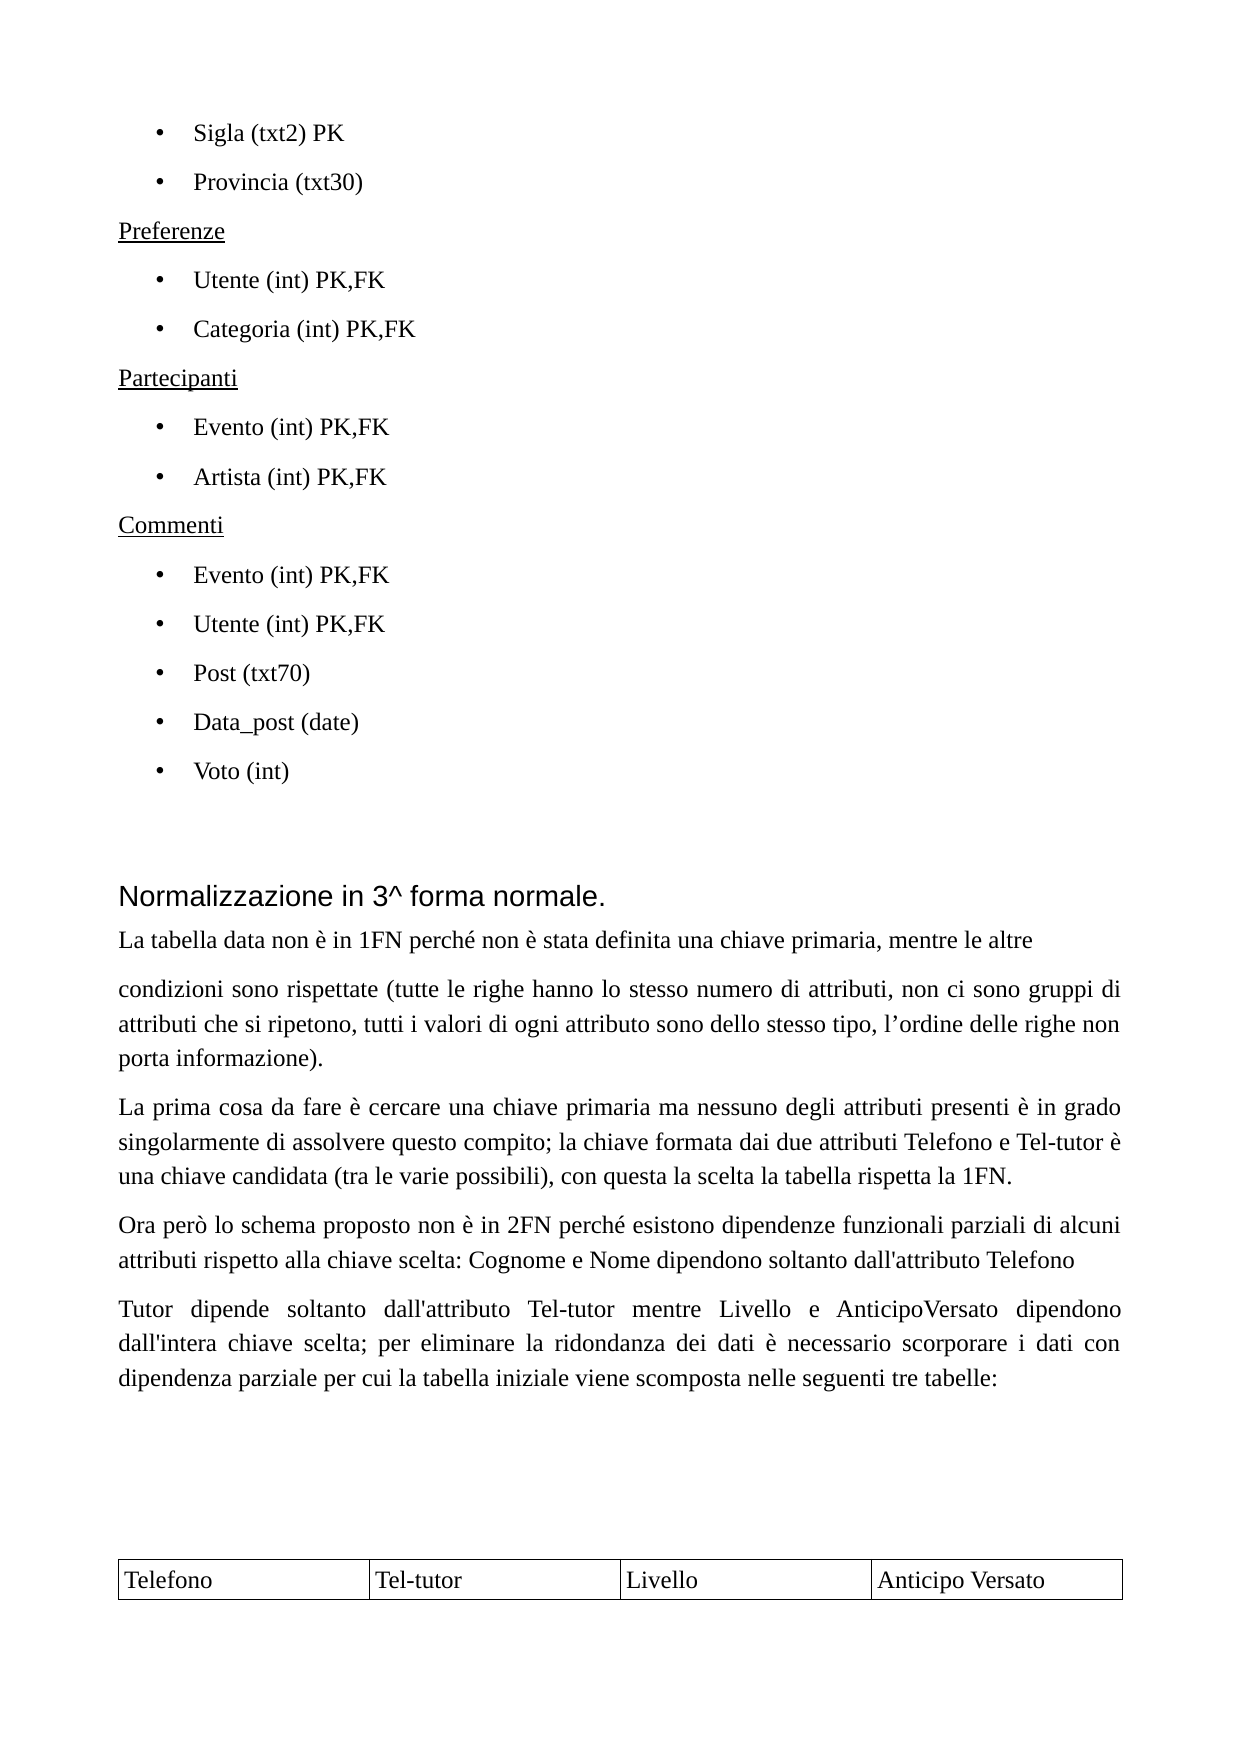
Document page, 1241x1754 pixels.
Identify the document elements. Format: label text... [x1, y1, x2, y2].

list Evento (int) PK,FK [156, 560, 1122, 588]
list Utente (int) PK,FK [156, 609, 1122, 637]
list Post (txt70) [156, 658, 1122, 687]
text Tutor dipende soltanto dall'attributo Tel-tutor mentre Livello e AnticipoVersato dipendono dall'intera chiave scelta; per eliminare la ridondanza dei dati è necessario scorporare i dati con dipendenza parziale per cui la tabella iniziale viene scomposta nelle seguenti tre tabelle: [118, 1294, 1122, 1391]
text Commenti [118, 511, 1122, 539]
subtitle Normalizzazione in 3^ forma normale. [118, 879, 1122, 913]
list Utente (int) PK,FK [156, 265, 1122, 294]
table_header Livello [621, 1560, 871, 1599]
list Artista (int) PK,FK [156, 462, 1122, 490]
table_header Anticipo Versato [872, 1560, 1122, 1599]
list Data_post (date) [156, 707, 1122, 736]
text La tabella data non è in 1FN perché non è stata definita una chiave primaria, mentre le altre [118, 925, 1122, 954]
list Voto (int) [156, 756, 1122, 785]
table_header Tel-tutor [370, 1560, 620, 1599]
list Provincia (txt30) [156, 167, 1122, 196]
list Categoria (int) PK,FK [156, 314, 1122, 343]
text Ora però lo schema proposto non è in 2FN perché esistono dipendenze funzionali parziali di alcuni attributi rispetto alla chiave scelta: Cognome e Nome dipendono soltanto dall'attributo Telefono [118, 1210, 1122, 1273]
table_header Telefono [119, 1560, 369, 1599]
text condizioni sono rispettate (tutte le righe hanno lo stesso numero di attributi, non ci sono gruppi di attributi che si ripetono, tutti i valori di ogni attributo sono dello stesso tipo, l’ordine delle righe non porta informazione). [118, 974, 1122, 1072]
text Preferenze [118, 216, 1122, 245]
text La prima cosa da fare è cercare una chiave primaria ma nessuno degli attributi presenti è in grado singolarmente di assolvere questo compito; la chiave formata dai due attributi Telefono e Tel-tutor è una chiave candidata (tra le varie possibili), con questa la scelta la tabella rispetta la 1FN. [118, 1092, 1122, 1190]
text Partecipanti [118, 363, 1122, 392]
list Sigla (txt2) PK [156, 118, 1122, 147]
list Evento (int) PK,FK [156, 412, 1122, 441]
